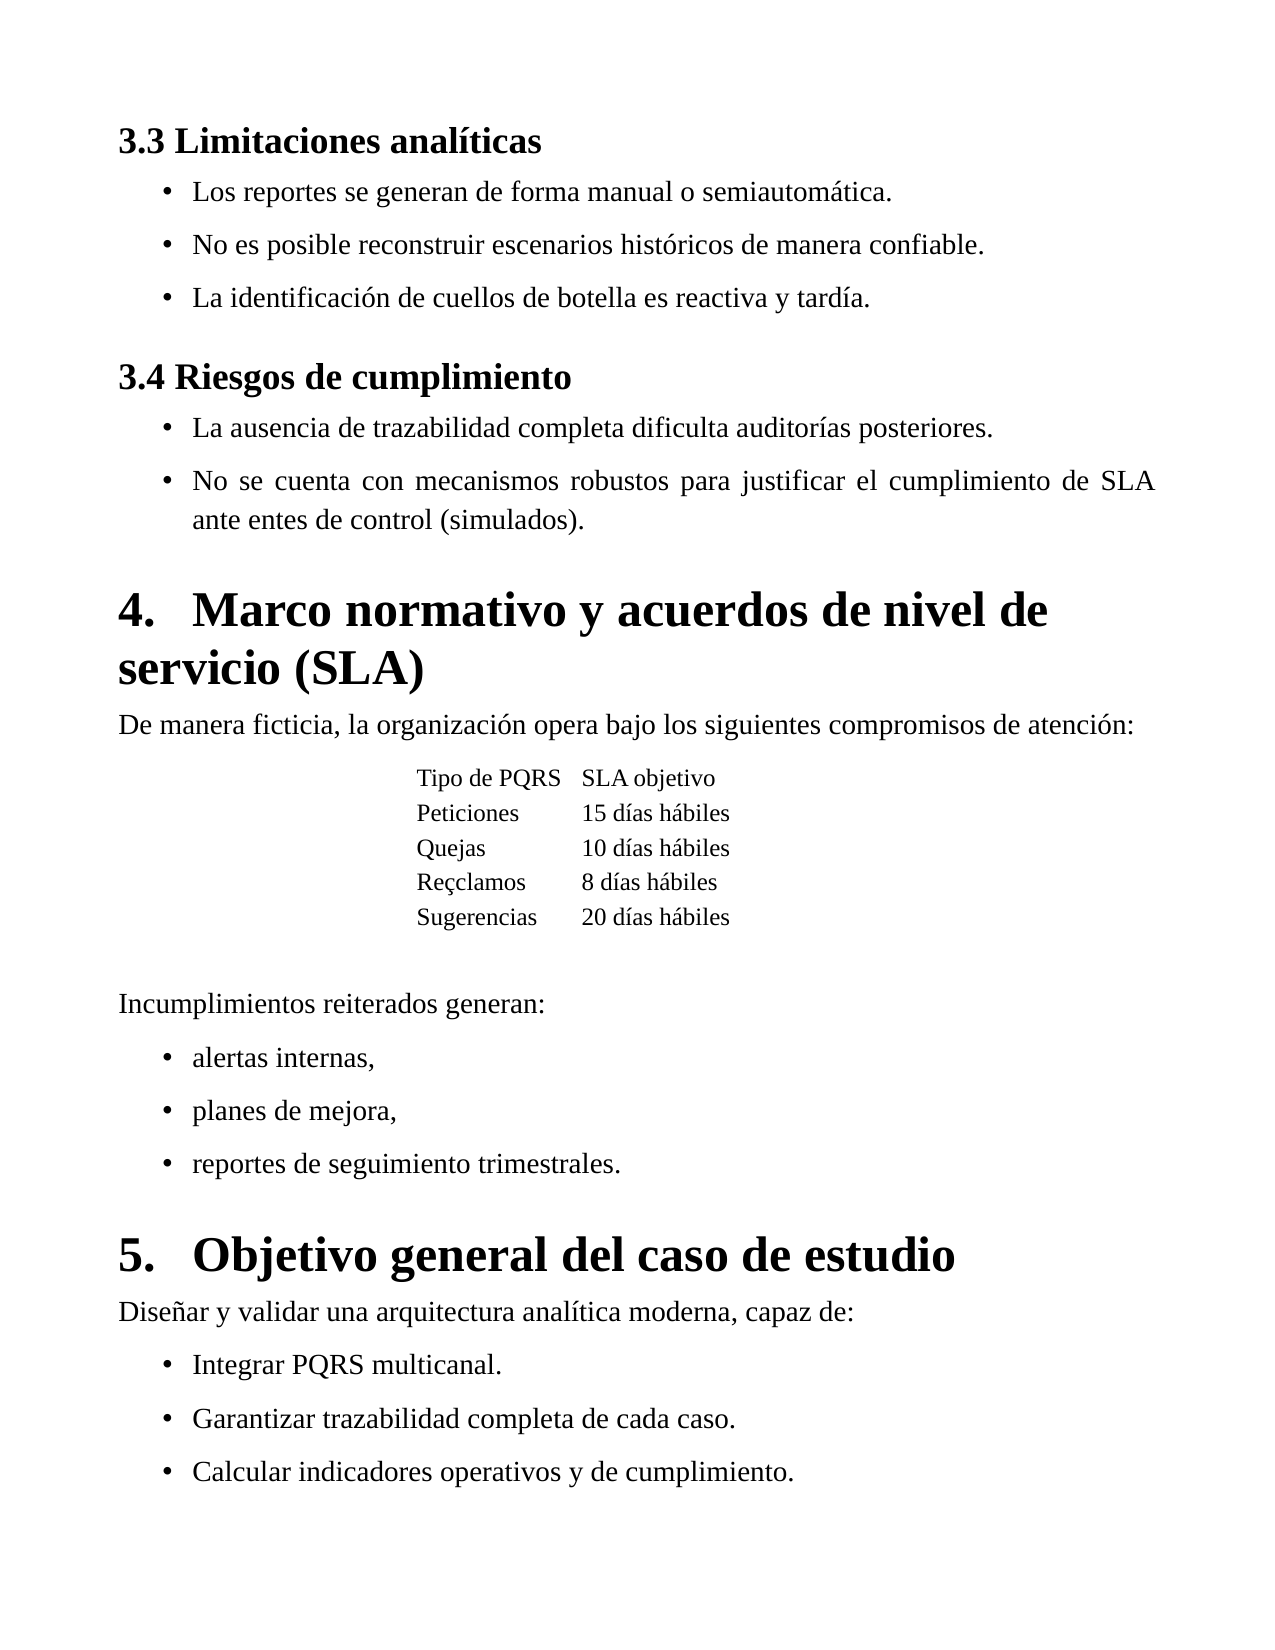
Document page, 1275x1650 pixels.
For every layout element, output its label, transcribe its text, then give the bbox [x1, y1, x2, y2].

list alertas internas, [162, 1040, 1157, 1073]
subtitle Marco normativo y acuerdos de nivel de servicio (SLA) [118, 580, 1157, 695]
table_header Tipo de PQRS [414, 761, 578, 795]
table_cell Reçclamos [414, 864, 578, 899]
list La ausencia de trazabilidad completa dificulta auditorías posteriores. [162, 410, 1157, 443]
subtitle 3.4 Riesgos de cumplimiento [118, 354, 1157, 397]
list reportes de seguimiento trimestrales. [162, 1146, 1157, 1180]
list planes de mejora, [162, 1093, 1157, 1127]
table_cell 10 días hábiles [579, 830, 742, 864]
text Incumplimientos reiterados generan: [118, 987, 1157, 1020]
subtitle Objetivo general del caso de estudio [118, 1224, 1157, 1282]
list No se cuenta con mecanismos robustos para justificar el cumplimiento de SLA ante entes de control (simulados). [162, 463, 1157, 535]
table_header SLA objetivo [579, 761, 742, 795]
table_cell 20 días hábiles [579, 899, 742, 933]
text Diseñar y validar una arquitectura analítica moderna, capaz de: [118, 1294, 1157, 1328]
list La identificación de cuellos de botella es reactiva y tardía. [162, 280, 1157, 314]
list Integrar PQRS multicanal. [162, 1347, 1157, 1381]
text De manera ficticia, la organización opera bajo los siguientes compromisos de atención: [118, 707, 1157, 741]
subtitle 3.3 Limitaciones analíticas [118, 118, 1157, 161]
list Garantizar trazabilidad completa de cada caso. [162, 1401, 1157, 1434]
list Los reportes se generan de forma manual o semiautomática. [162, 174, 1157, 207]
list No es posible reconstruir escenarios históricos de manera confiable. [162, 227, 1157, 261]
table_cell Sugerencias [414, 899, 578, 933]
table_cell 8 días hábiles [579, 864, 742, 899]
table_cell 15 días hábiles [579, 795, 742, 830]
list Calcular indicadores operativos y de cumplimiento. [162, 1454, 1157, 1488]
table_cell Quejas [414, 830, 578, 864]
table_cell Peticiones [414, 795, 578, 830]
